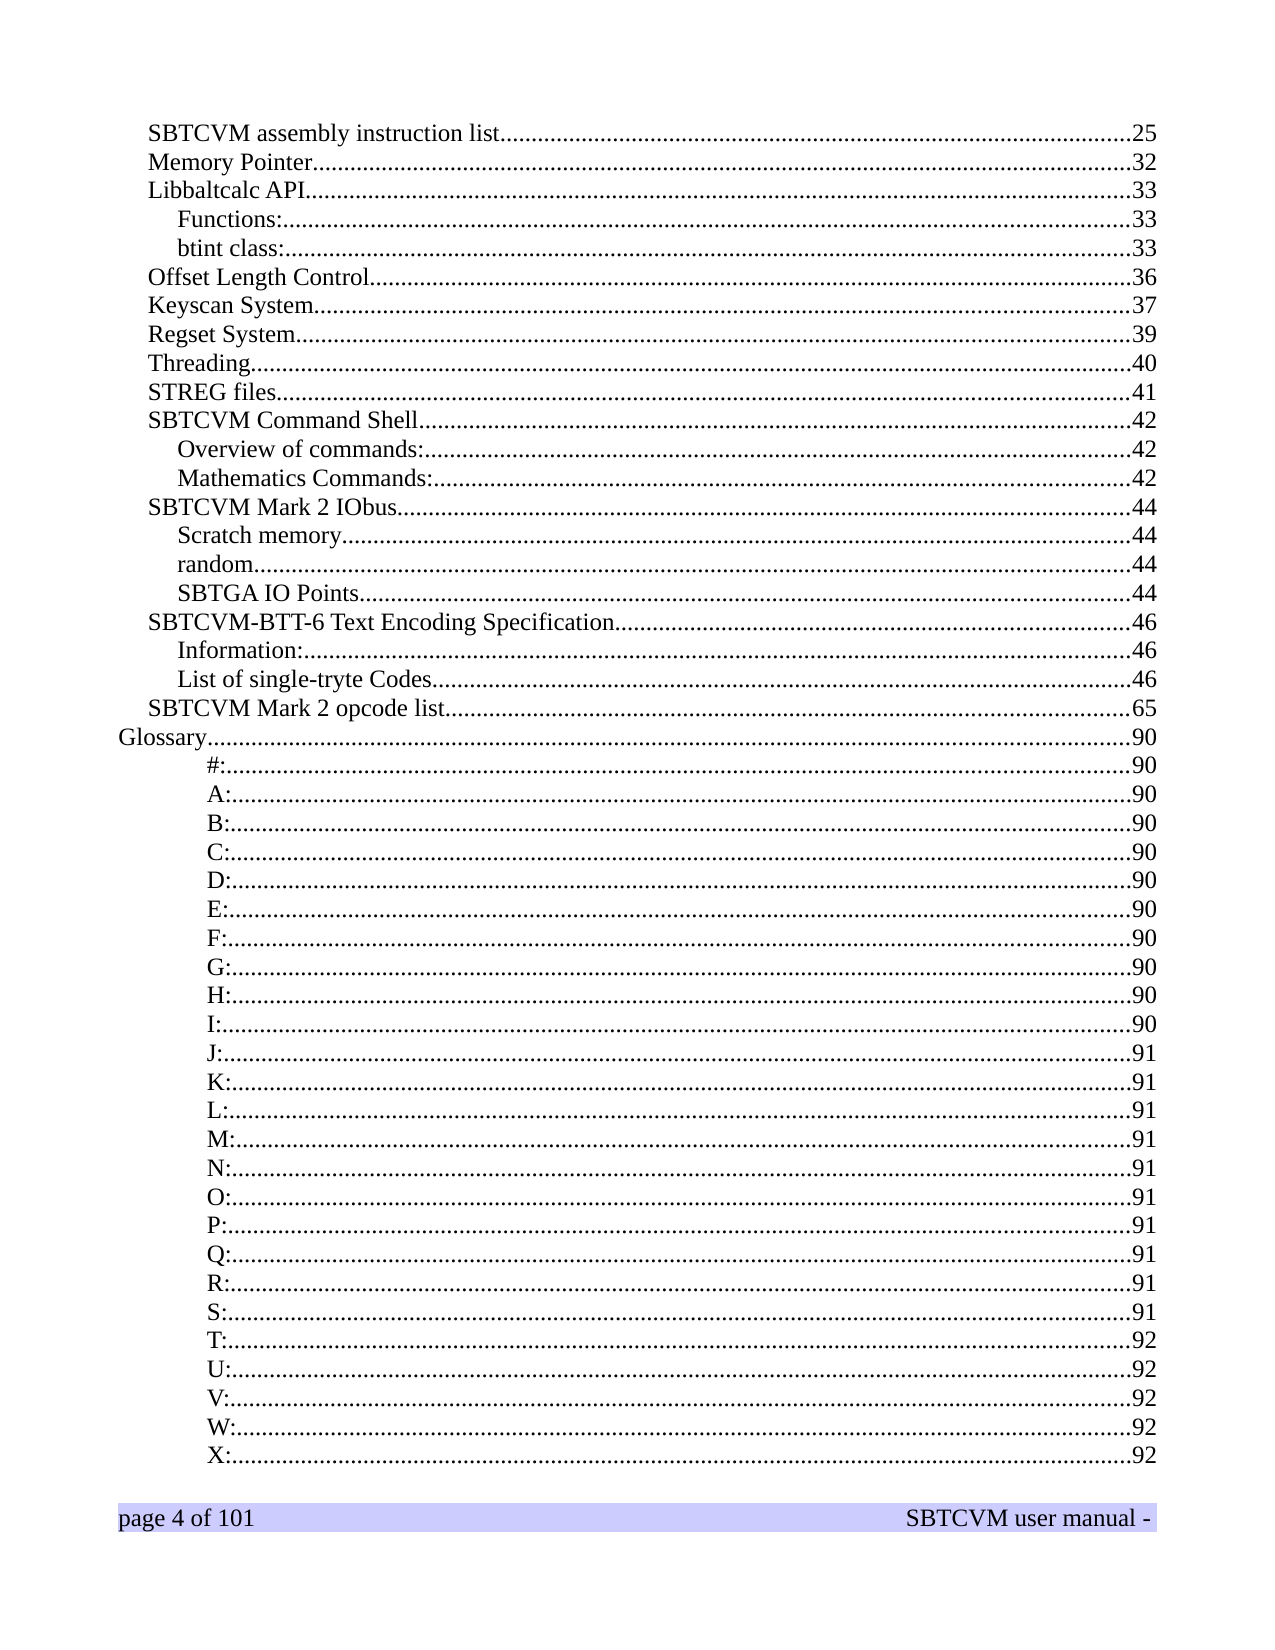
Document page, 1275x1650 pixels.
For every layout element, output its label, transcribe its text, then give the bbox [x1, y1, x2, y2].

text SBTCVM Mark 2 IObus 44 [148, 492, 1157, 521]
text random 44 [177, 549, 1157, 578]
text D: 90 [207, 866, 1157, 894]
text V: 92 [207, 1383, 1157, 1412]
text J: 91 [207, 1038, 1157, 1067]
text H: 90 [207, 981, 1157, 1009]
text Information: 46 [177, 636, 1157, 664]
text btint class: 33 [177, 233, 1157, 262]
text Offset Length Control 36 [148, 262, 1157, 291]
text #: 90 [207, 751, 1157, 779]
text B: 90 [207, 808, 1157, 837]
text M: 91 [207, 1124, 1157, 1153]
text T: 92 [207, 1326, 1157, 1354]
text Regset System 39 [148, 319, 1157, 348]
text R: 91 [207, 1268, 1157, 1297]
text List of single-tryte Codes 46 [177, 664, 1157, 693]
text Functions: 33 [177, 204, 1157, 233]
text G: 90 [207, 952, 1157, 981]
text S: 91 [207, 1297, 1157, 1326]
text C: 90 [207, 837, 1157, 866]
text X: 92 [207, 1441, 1157, 1469]
text SBTCVM-BTT-6 Text Encoding Specification 46 [148, 607, 1157, 636]
text F: 90 [207, 923, 1157, 952]
text Overview of commands: 42 [177, 434, 1157, 463]
text N: 91 [207, 1153, 1157, 1182]
text K: 91 [207, 1067, 1157, 1096]
text Threading 40 [148, 348, 1157, 377]
text STREG files 41 [148, 377, 1157, 406]
text P: 91 [207, 1211, 1157, 1239]
text SBTCVM Command Shell 42 [148, 406, 1157, 434]
text U: 92 [207, 1354, 1157, 1383]
text Libbaltcalc API 33 [148, 176, 1157, 204]
text Memory Pointer 32 [148, 147, 1157, 176]
text Mathematics Commands: 42 [177, 463, 1157, 492]
text I: 90 [207, 1009, 1157, 1038]
text E: 90 [207, 894, 1157, 923]
text W: 92 [207, 1412, 1157, 1441]
text L: 91 [207, 1096, 1157, 1124]
text SBTGA IO Points. 44 [177, 578, 1157, 607]
text Scratch memory 44 [177, 521, 1157, 549]
text Keyscan System 37 [148, 291, 1157, 319]
text A: 90 [207, 779, 1157, 808]
text SBTCVM assembly instruction list 25 [148, 118, 1157, 147]
text SBTCVM Mark 2 opcode list 65 [148, 693, 1157, 722]
text Glossary 90 [118, 722, 1157, 751]
text O: 91 [207, 1182, 1157, 1211]
text Q: 91 [207, 1239, 1157, 1268]
